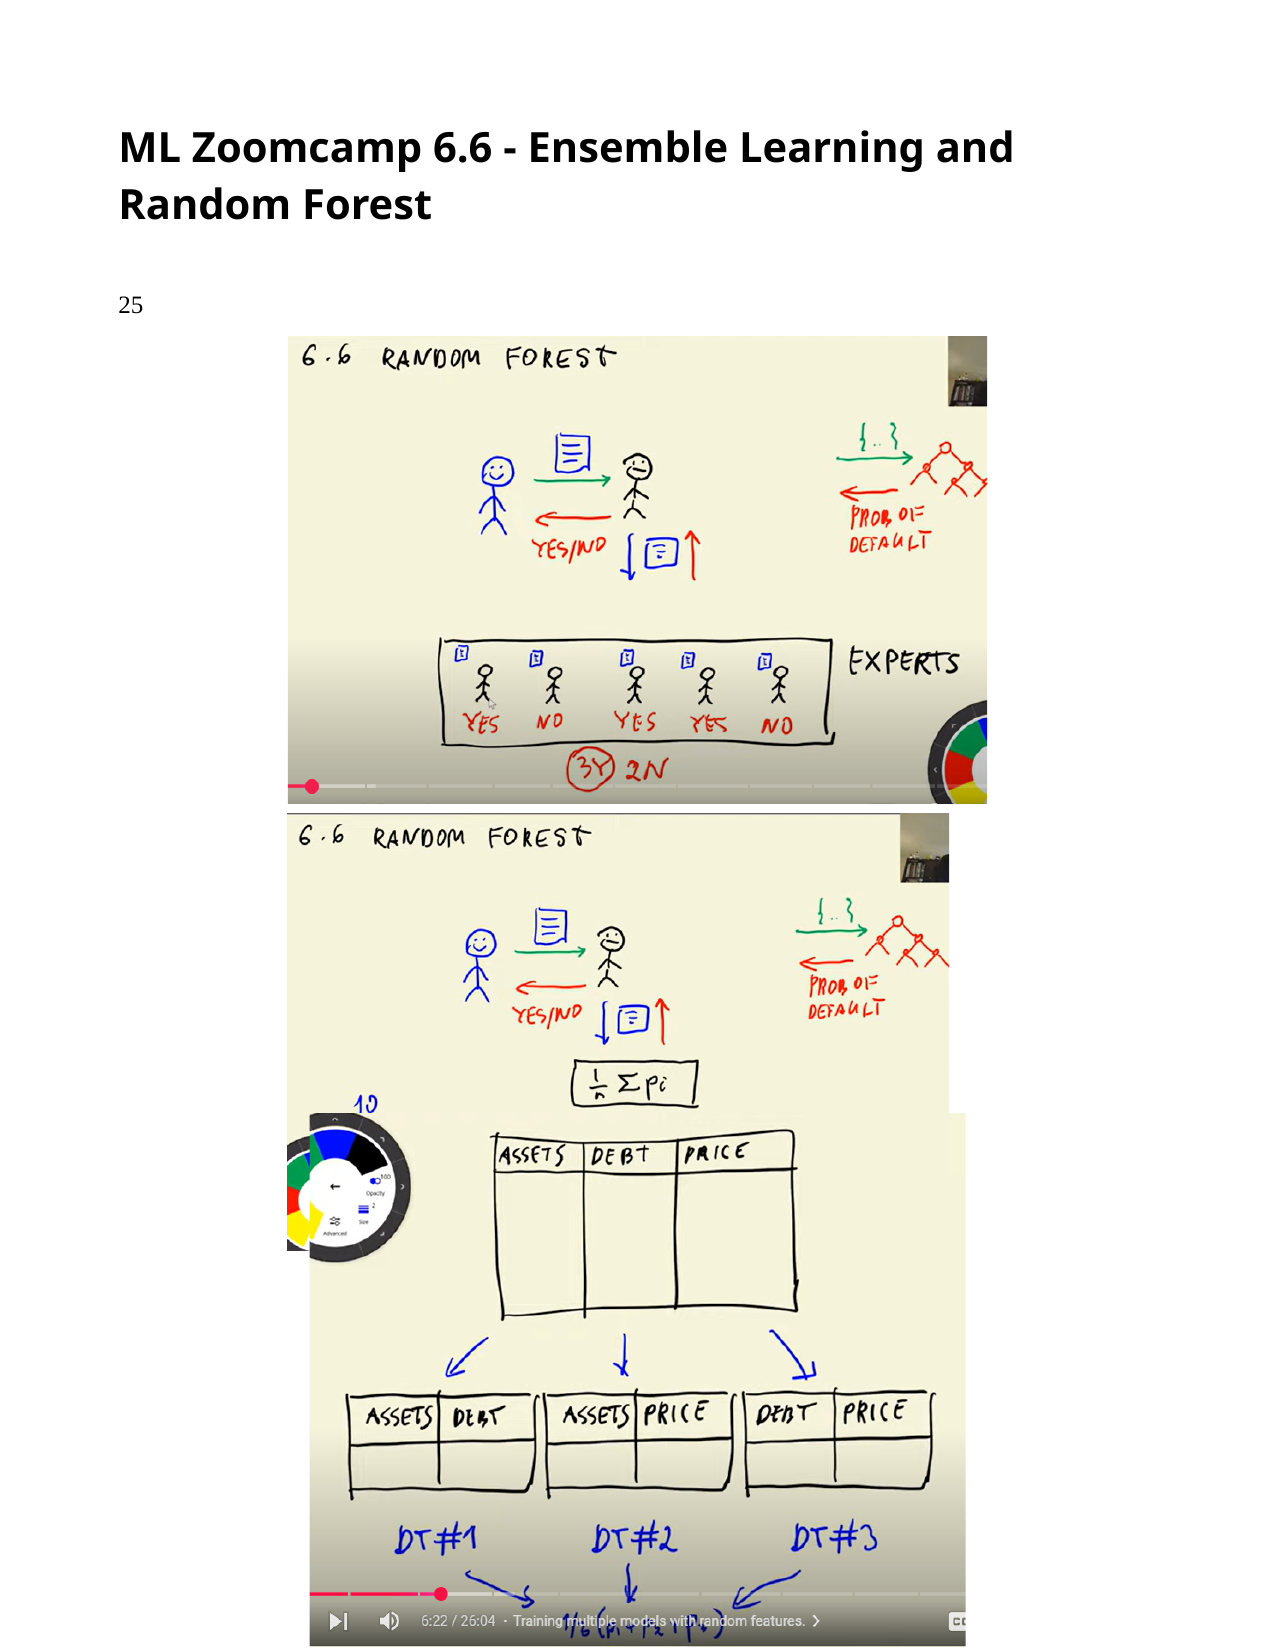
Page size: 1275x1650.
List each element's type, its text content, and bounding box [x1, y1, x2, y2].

subtitle ML Zoomcamp 6.6 - Ensemble Learning and Random Forest [118, 118, 1157, 232]
picture [287, 813, 966, 1650]
picture [287, 336, 988, 804]
text 25 [118, 290, 1157, 319]
